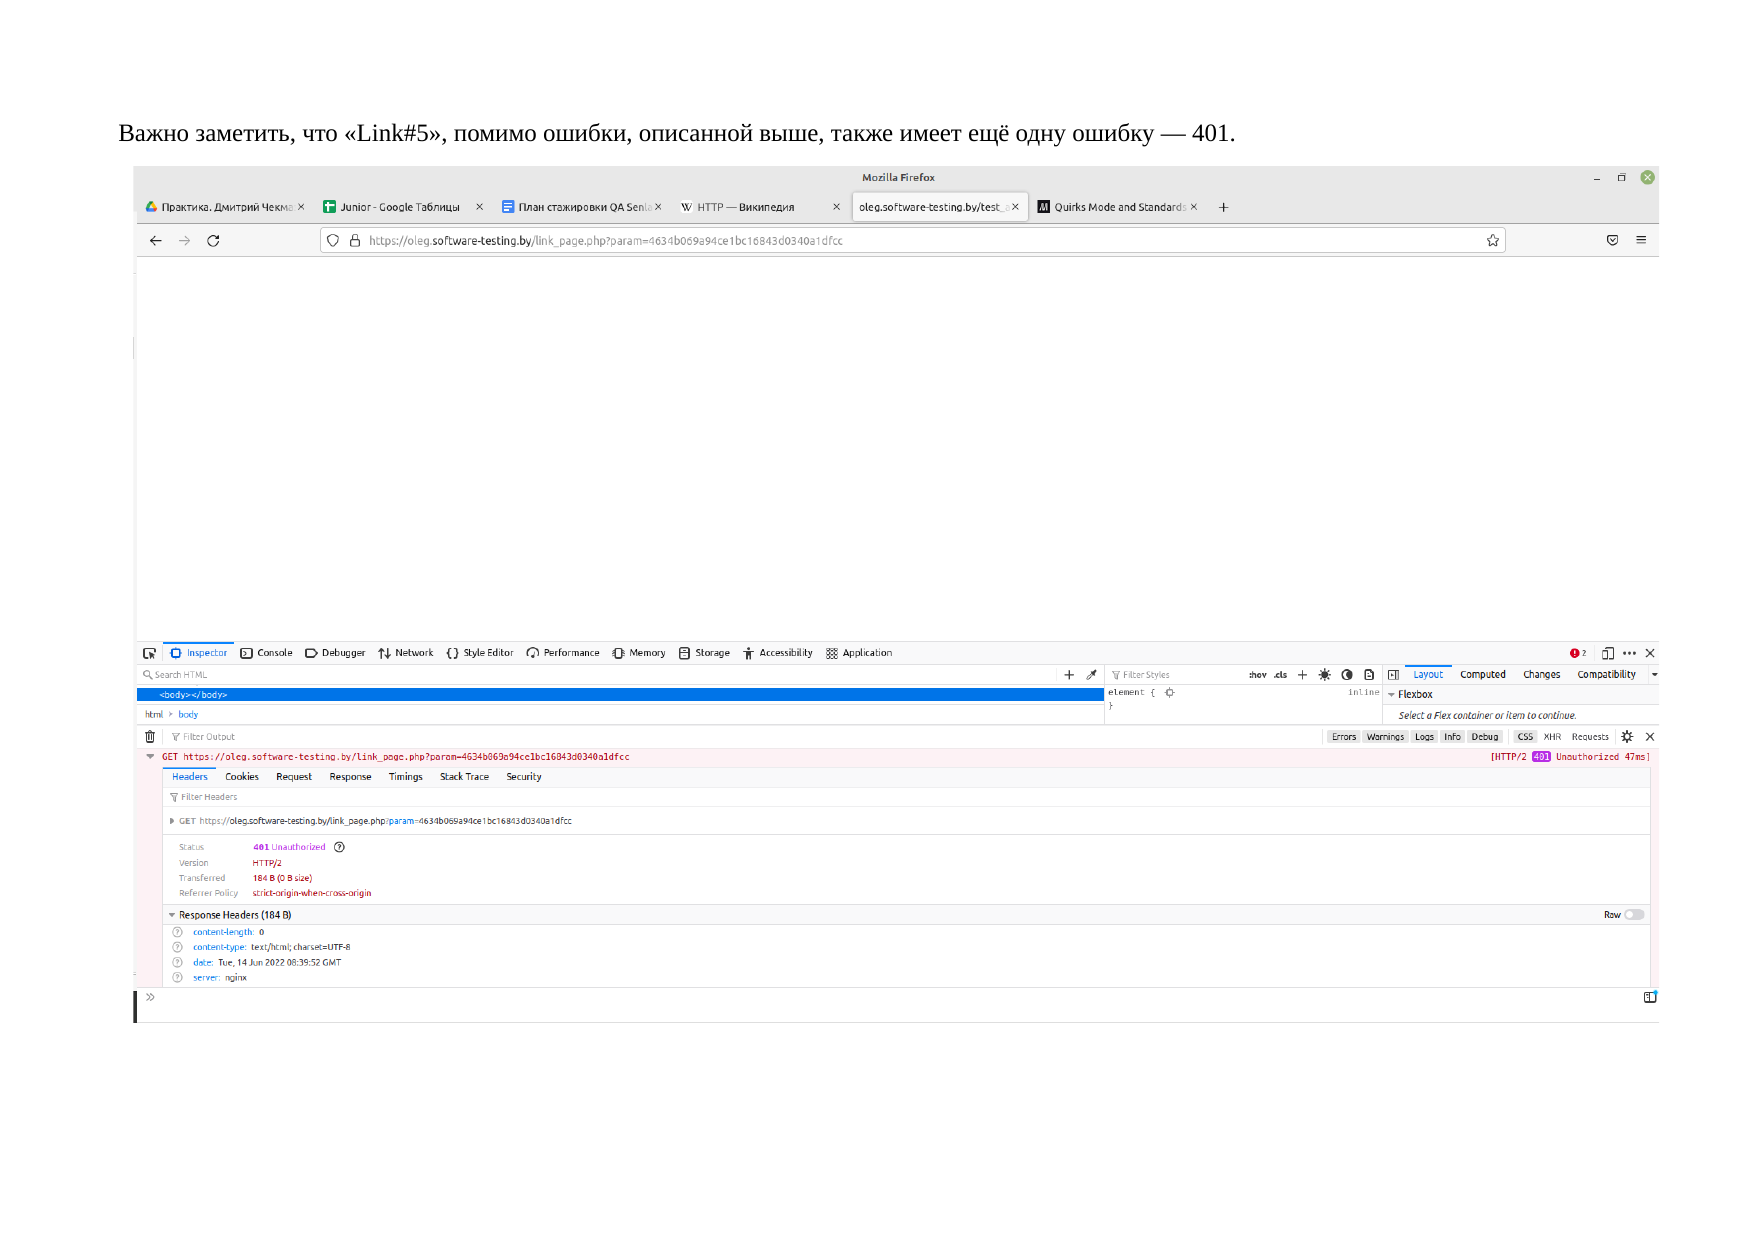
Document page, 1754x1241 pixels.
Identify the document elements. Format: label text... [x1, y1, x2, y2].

text Важно заметить, что «Link#5», помимо ошибки, описанной выше, также имеет ещё одну ошибку — 401. [118, 118, 1636, 147]
